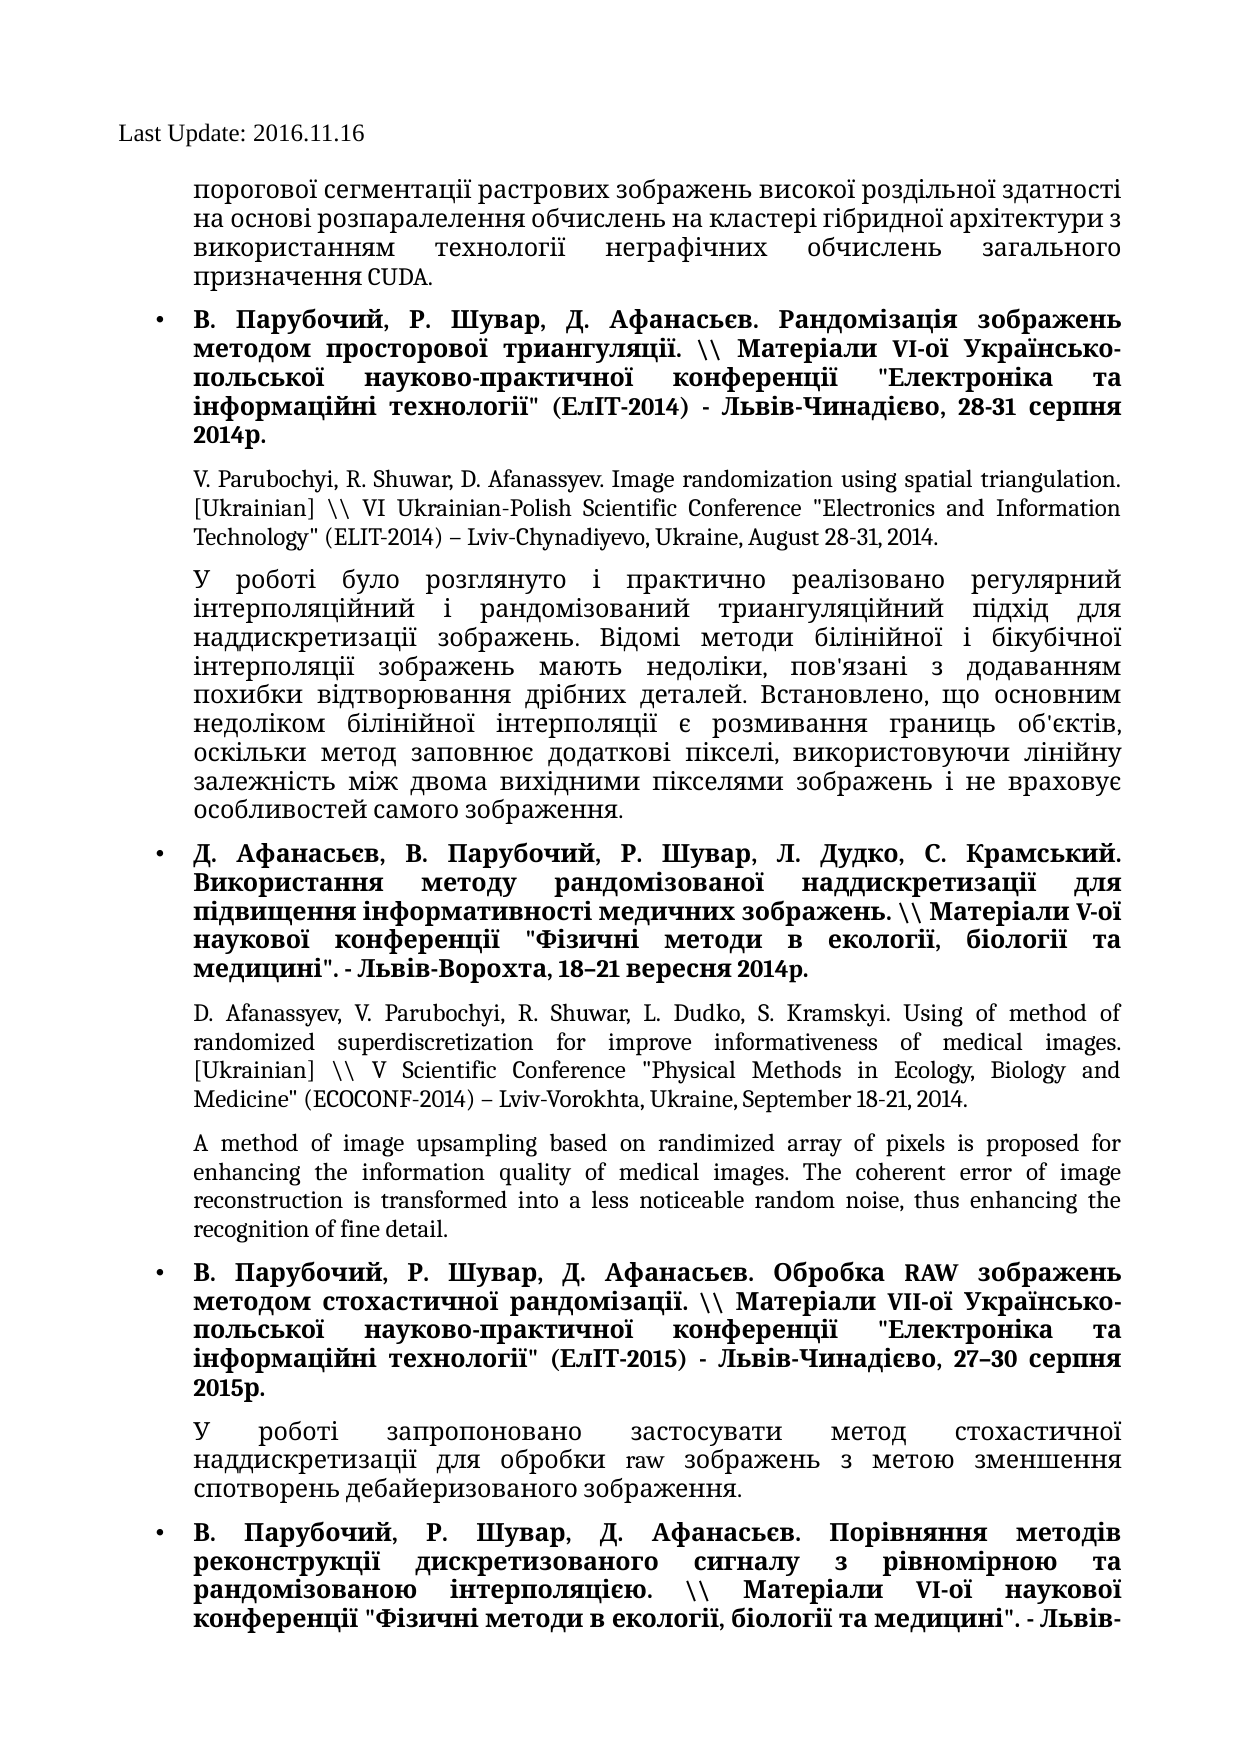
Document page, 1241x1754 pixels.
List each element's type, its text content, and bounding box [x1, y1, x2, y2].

list A method of image upsampling based on randimized array of pixels is proposed for enhancing the information quality of medical images. The coherent error of image reconstruction is transformed into a less noticeable random noise, thus enhancing the recognition of fine detail. [156, 1129, 1122, 1244]
list В. Парубочий, Р. Шувар, Д. Афанасьєв. Обробка RAW зображень методом стохастичної рандомізації. \\ Матеріали VII-ої Українсько-польської науково-практичної конференції "Електроніка та інформаційні технології" (ЕлІТ-2015) - Львів-Чинадієво, 27–30 серпня 2015р. [156, 1259, 1122, 1403]
list D. Afanassyev, V. Parubochyi, R. Shuwar, L. Dudko, S. Kramskyi. Using of method of randomized superdiscretization for improve informativeness of medical images. [Ukrainian] \\ V Scientific Conference "Physical Methods in Ecology, Biology and Medicine" (ECOCONF-2014) – Lviv-Vorokhta, Ukraine, September 18-21, 2014. [156, 999, 1122, 1114]
list В. Парубочий, Р. Шувар, Д. Афанасьєв. Рандомізація зображень методом просторової триангуляції. \\ Матеріали VI-ої Українсько-польської науково-практичної конференції "Електроніка та інформаційні технології" (ЕлІТ-2014) - Львів-Чинадієво, 28-31 серпня 2014р. [156, 306, 1122, 450]
list У роботі запропоновано застосувати метод стохастичної наддискретизації для обробки raw зображень з метою зменшення спотворень дебайеризованого зображення. [156, 1418, 1122, 1504]
list V. Parubochyi, R. Shuwar, D. Afanassyev. Image randomization using spatial triangulation. [Ukrainian] \\ VI Ukrainian-Polish Scientific Conference "Electronics and Information Technology" (ELIT-2014) – Lviv-Chynadiyevo, Ukraine, August 28-31, 2014. [156, 465, 1122, 551]
list В. Парубочий, Р. Шувар, Д. Афанасьєв. Порівняння методів реконструкції дискретизованого сигналу з рівномірною та рандомізованою інтерполяцією. \\ Матеріали VI-ої наукової конференції "Фізичні методи в екології, біології та медицині". - Львів- [156, 1519, 1122, 1634]
list порогової сегментації растрових зображень високої роздільної здатності на основі розпаралелення обчислень на кластері гібридної архітектури з використанням технології неграфічних обчислень загального призначення CUDA. [156, 176, 1122, 291]
list У роботі було розглянуто і практично реалізовано регулярний інтерполяційний і рандомізований триангуляційний підхід для наддискретизації зображень. Відомі методи білінійної і бікубічної інтерполяції зображень мають недоліки, пов'язані з додаванням похибки відтворювання дрібних деталей. Встановлено, що основним недоліком білінійної інтерполяції є розмивання границь об'єктів, оскільки метод заповнює додаткові пікселі, використовуючи лінійну залежність між двома вихідними пікселями зображень і не враховує особливостей самого зображення. [156, 566, 1122, 825]
list Д. Афанасьєв, В. Парубочий, Р. Шувар, Л. Дудко, С. Крамський. Використання методу рандомізованої наддискретизації для підвищення інформативності медичних зображень. \\ Матеріали V-ої наукової конференції "Фізичні методи в екології, біології та медицині". - Львів-Ворохта, 18–21 вересня 2014p. [156, 840, 1122, 984]
